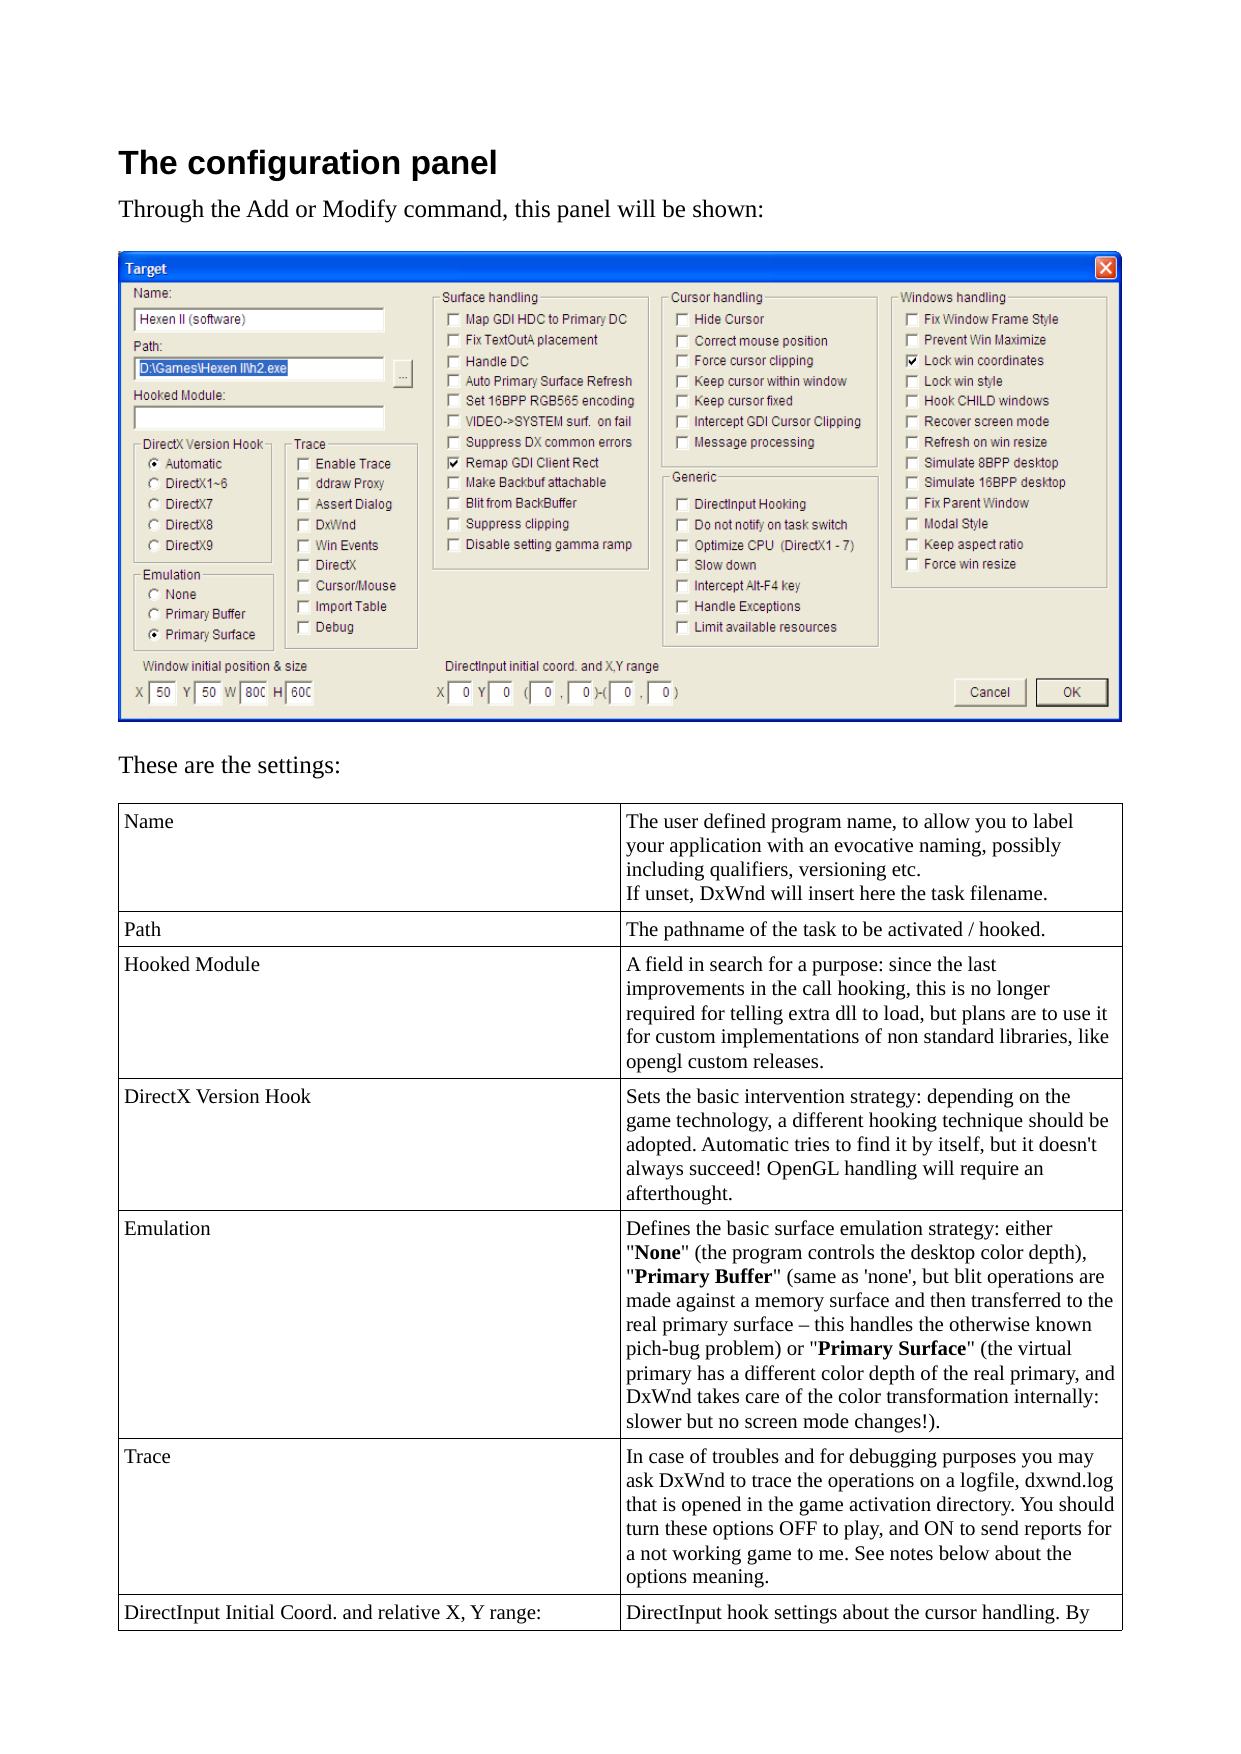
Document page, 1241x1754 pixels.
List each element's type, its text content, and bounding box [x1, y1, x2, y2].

table_cell Trace [119, 1439, 620, 1594]
table_cell The pathname of the task to be activated / hooked. [621, 912, 1122, 946]
text These are the settings: [118, 750, 1122, 779]
table_cell In case of troubles and for debugging purposes you may ask DxWnd to trace the operations on a logfile, dxwnd.log that is opened in the game activation directory. You should turn these options OFF to play, and ON to send reports for a not working game to me. See notes below about the options meaning. [621, 1439, 1122, 1594]
table_cell DirectX Version Hook [119, 1079, 620, 1210]
table_header The user defined program name, to allow you to label your application with an evocative naming, possibly including qualifiers, versioning etc. If unset, DxWnd will insert here the task filename. [621, 804, 1122, 911]
table_cell DirectInput hook settings about the cursor handling. By [621, 1595, 1122, 1630]
picture [118, 251, 1122, 722]
table_cell Emulation [119, 1211, 620, 1438]
table_cell A field in search for a purpose: since the last improvements in the call hooking, this is no longer required for telling extra dll to load, but plans are to use it for custom implementations of non standard libraries, like opengl custom releases. [621, 947, 1122, 1078]
table_cell Defines the basic surface emulation strategy: either "None" (the program controls the desktop color depth), "Primary Buffer" (same as 'none', but blit operations are made against a memory surface and then transferred to the real primary surface – this handles the otherwise known pich-bug problem) or "Primary Surface" (the virtual primary has a different color depth of the real primary, and DxWnd takes care of the color transformation internally: slower but no screen mode changes!). [621, 1211, 1122, 1438]
table_cell Hooked Module [119, 947, 620, 1078]
table_cell DirectInput Initial Coord. and relative X, Y range: [119, 1595, 620, 1630]
subtitle The configuration panel [118, 143, 1122, 182]
table_header Name [119, 804, 620, 911]
table_cell Sets the basic intervention strategy: depending on the game technology, a different hooking technique should be adopted. Automatic tries to find it by itself, but it doesn't always succeed! OpenGL handling will require an afterthought. [621, 1079, 1122, 1210]
text Through the Add or Modify command, this panel will be shown: [118, 194, 1122, 223]
table_cell Path [119, 912, 620, 946]
